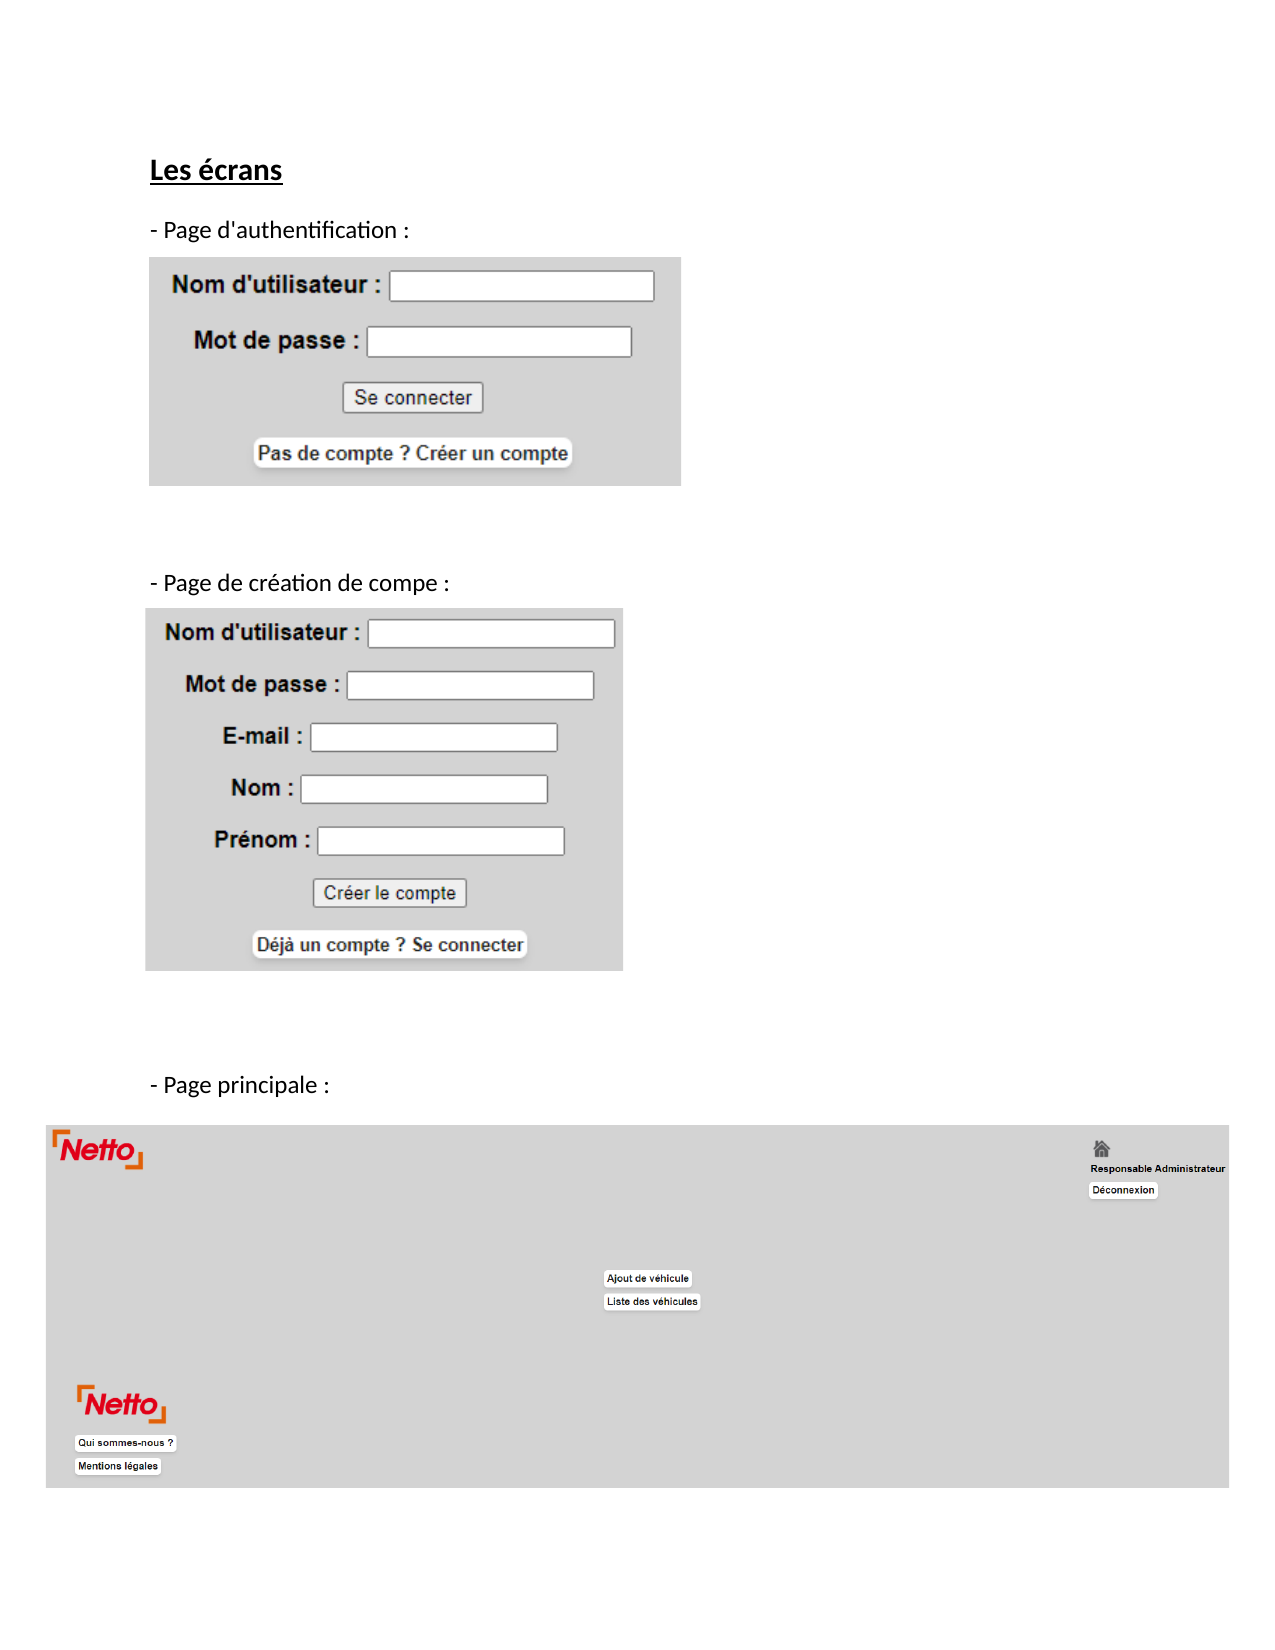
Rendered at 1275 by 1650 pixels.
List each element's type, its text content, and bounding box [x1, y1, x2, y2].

text Les écrans [150, 150, 1125, 188]
text - Page d'authentification : [150, 214, 1125, 245]
text - Page principale : [150, 1069, 1125, 1100]
picture [149, 257, 682, 486]
picture [145, 608, 624, 971]
text - Page de création de compe : [150, 567, 1125, 598]
picture [45, 1125, 1230, 1488]
